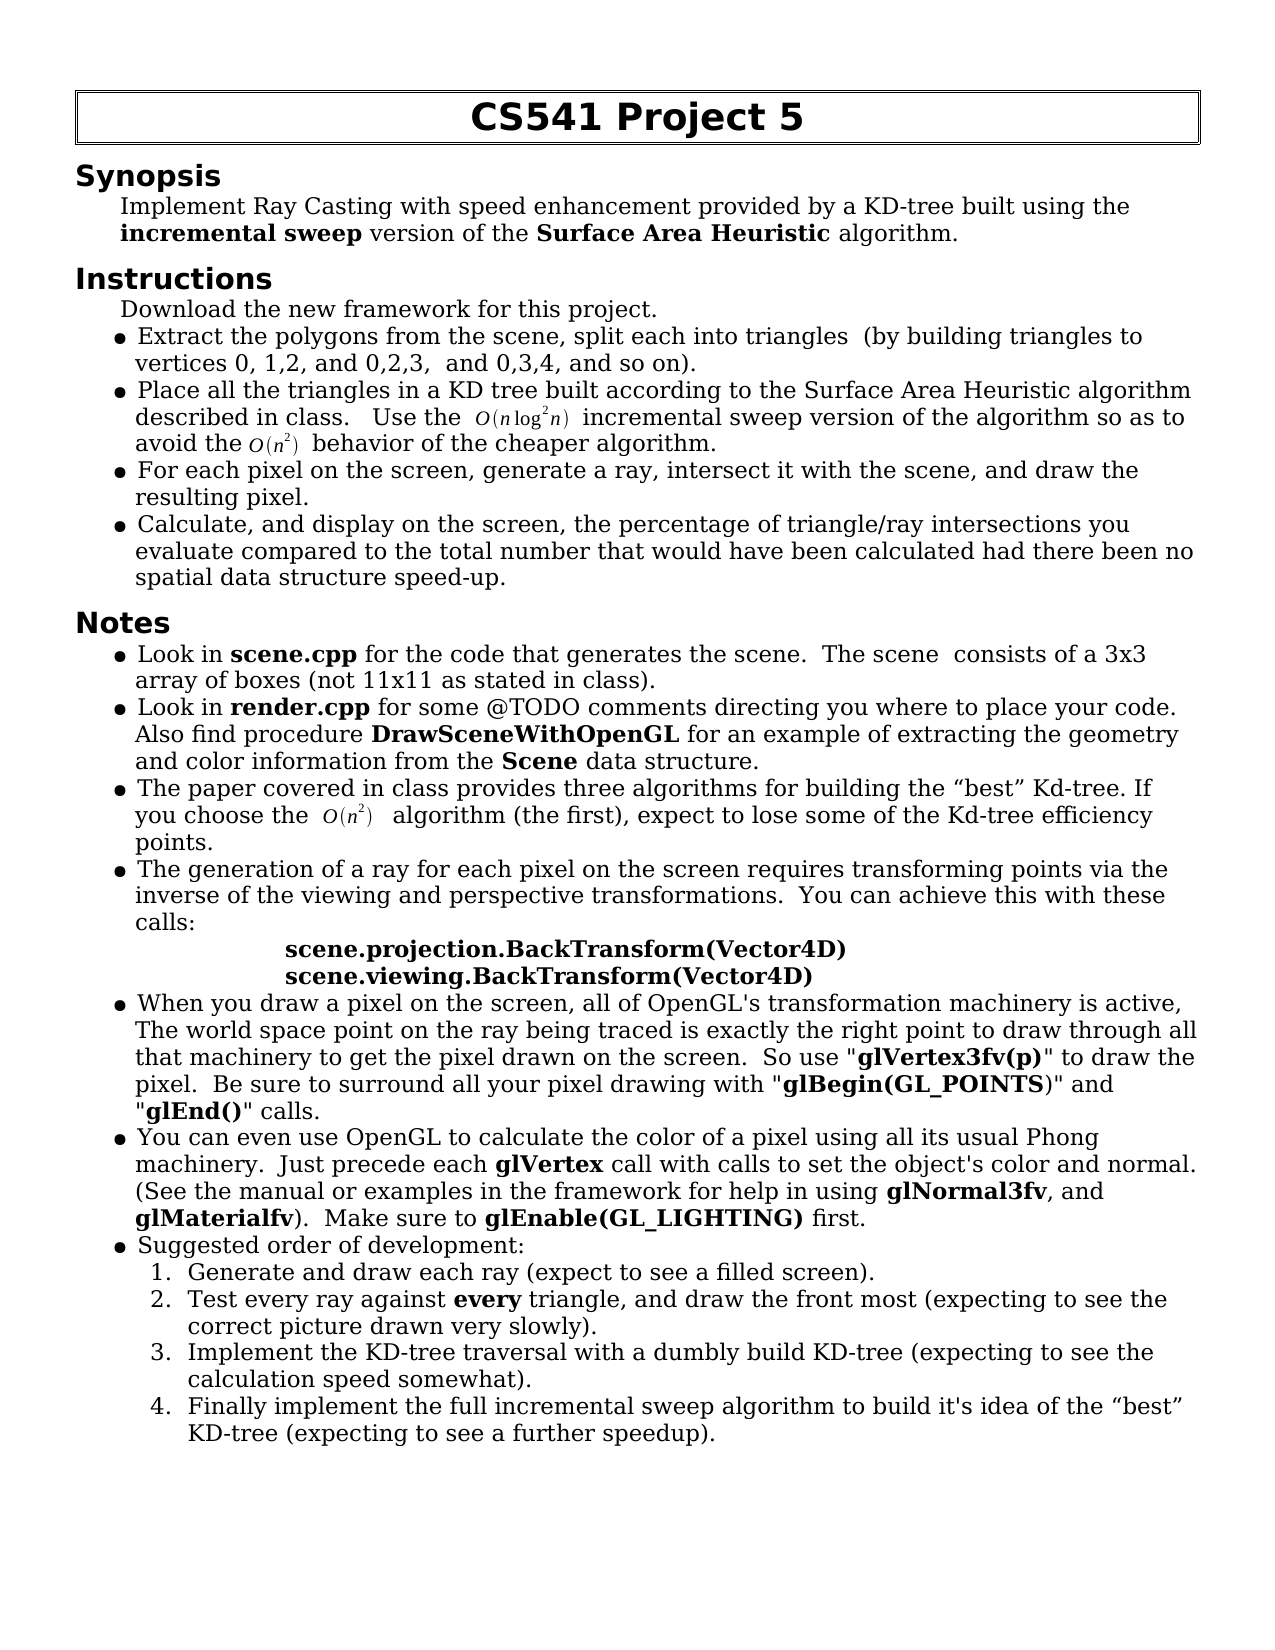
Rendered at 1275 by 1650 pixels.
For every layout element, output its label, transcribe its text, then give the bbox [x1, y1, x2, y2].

list Place all the triangles in a KD tree built according to the Surface Area Heuristic algorithm described in class. Use the incremental sweep version of the algorithm so as to avoid the behavior of the cheaper algorithm. [112, 377, 1200, 457]
list Finally implement the full incremental sweep algorithm to build it's idea of the “best” KD-tree (expecting to see a further speedup). [150, 1393, 1200, 1447]
text Download the new framework for this project. [120, 296, 1200, 323]
list Implement the KD-tree traversal with a dumbly build KD-tree (expecting to see the calculation speed somewhat). [150, 1339, 1200, 1393]
list You can even use OpenGL to calculate the color of a pixel using all its usual Phong machinery. Just precede each glVertex call with calls to set the object's color and normal. (See the manual or examples in the framework for help in using glNormal3fv, and glMaterialfv). Make sure to glEnable(GL_LIGHTING) first. [112, 1124, 1200, 1232]
list The generation of a ray for each pixel on the screen requires transforming points via the inverse of the viewing and perspective transformations. You can achieve this with these calls: scene.projection.BackTransform(Vector4D) scene.viewing.BackTransform(Vector4D) [112, 856, 1200, 990]
list Generate and draw each ray (expect to see a filled screen). [150, 1259, 1200, 1286]
text Implement Ray Casting with speed enhancement provided by a KD-tree built using the incremental sweep version of the Surface Area Heuristic algorithm. [120, 193, 1200, 247]
list When you draw a pixel on the screen, all of OpenGL's transformation machinery is active, The world space point on the ray being traced is exactly the right point to draw through all that machinery to get the pixel drawn on the screen. So use "glVertex3fv(p)" to draw the pixel. Be sure to surround all your pixel drawing with "glBegin(GL_POINTS)" and "glEnd()" calls. [112, 990, 1200, 1124]
subtitle Instructions [75, 262, 1200, 296]
list Calculate, and display on the screen, the percentage of triangle/ray intersections you evaluate compared to the total number that would have been calculated had there been no spatial data structure speed-up. [112, 511, 1200, 591]
list Look in scene.cpp for the code that generates the scene. The scene consists of a 3x3 array of boxes (not 11x11 as stated in class). [112, 641, 1200, 694]
list For each pixel on the screen, generate a ray, intersect it with the scene, and draw the resulting pixel. [112, 457, 1200, 511]
list Suggested order of development: [112, 1232, 1200, 1259]
subtitle Notes [75, 606, 1200, 641]
list The paper covered in class provides three algorithms for building the “best” Kd-tree. If you choose the algorithm (the first), expect to lose some of the Kd-tree efficiency points. [112, 775, 1200, 856]
subtitle Synopsis [75, 159, 1200, 193]
list Look in render.cpp for some @TODO comments directing you where to place your code. Also find procedure DrawSceneWithOpenGL for an example of extracting the geometry and color information from the Scene data structure. [112, 694, 1200, 775]
list Test every ray against every triangle, and draw the front most (expecting to see the correct picture drawn very slowly). [150, 1286, 1200, 1339]
subtitle CS541 Project 5 [76, 91, 1200, 144]
list Extract the polygons from the scene, split each into triangles (by building triangles to vertices 0, 1,2, and 0,2,3, and 0,3,4, and so on). [112, 323, 1200, 377]
